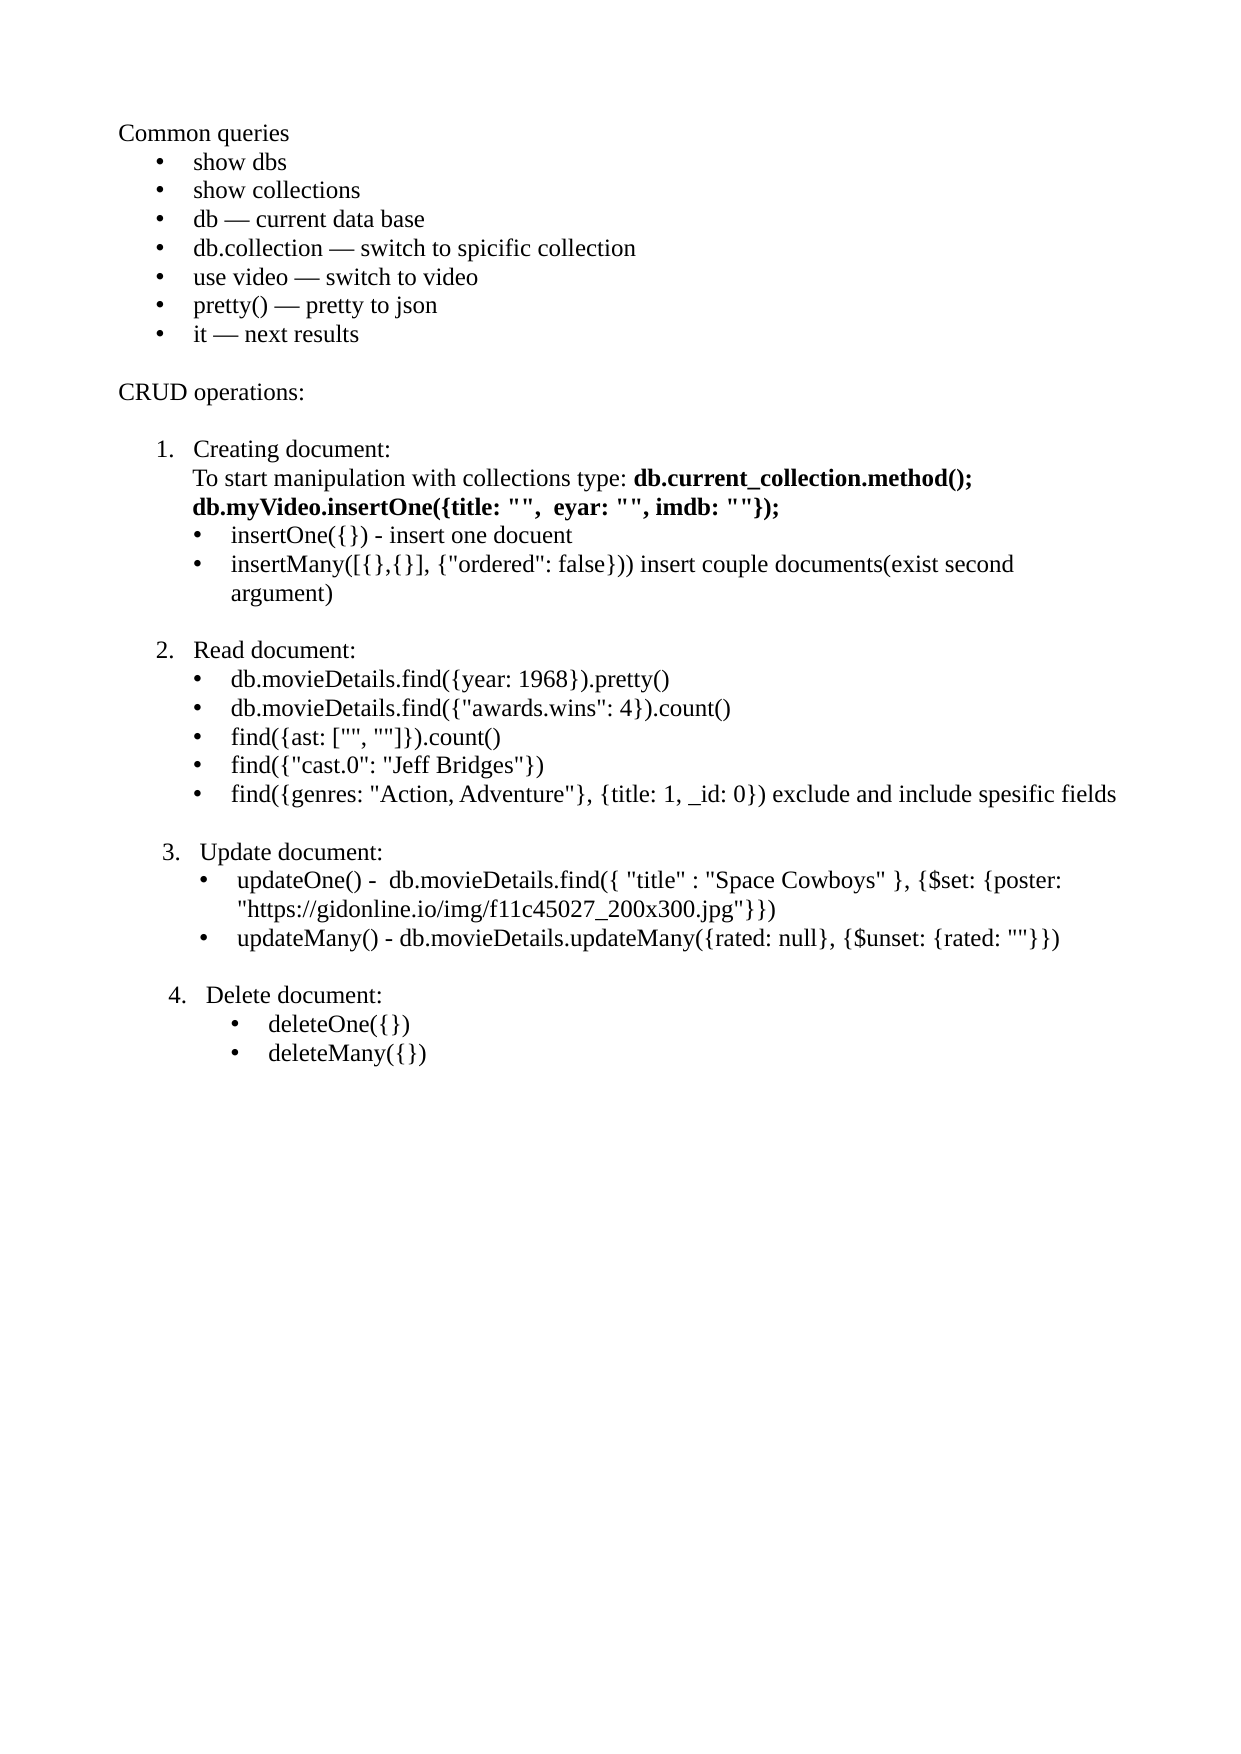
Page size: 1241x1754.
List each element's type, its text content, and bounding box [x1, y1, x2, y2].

list find({ast: ["", ""]}).count() [193, 722, 1122, 751]
list find({"cast.0": "Jeff Bridges"}) [193, 751, 1122, 779]
list insertMany([{},{}], {"ordered": false})) insert couple documents(exist second argument) [193, 549, 1122, 607]
list db — current data base [156, 204, 1122, 233]
list show collections [156, 176, 1122, 204]
text 2. Read document: [118, 636, 1122, 664]
list db.collection — switch to spicific collection [156, 233, 1122, 262]
list db.movieDetails.find({"awards.wins": 4}).count() [193, 693, 1122, 722]
text Common queries [118, 118, 1122, 147]
list deleteMany({}) [231, 1038, 1122, 1067]
list pretty() — pretty to json [156, 291, 1122, 319]
text 4. Delete document: [118, 981, 1122, 1009]
list updateOne() - db.movieDetails.find({ "title" : "Space Cowboys" }, {$set: {poster: "https://gidonline.io/img/f11c45027_200x300.jpg"}}) [199, 866, 1122, 923]
list insertOne({}) - insert one docuent [193, 521, 1122, 549]
list find({genres: "Action, Adventure"}, {title: 1, _id: 0}) exclude and include spesific fields [193, 779, 1122, 808]
list show dbs [156, 147, 1122, 176]
list db.movieDetails.find({year: 1968}).pretty() [193, 664, 1122, 693]
list updateMany() - db.movieDetails.updateMany({rated: null}, {$unset: {rated: ""}}) [199, 923, 1122, 952]
text db.myVideo.insertOne({title: "", eyar: "", imdb: ""}); [118, 492, 1122, 521]
text To start manipulation with collections type: db.current_collection.method(); [118, 463, 1122, 492]
list deleteOne({}) [231, 1009, 1122, 1038]
list use video — switch to video [156, 262, 1122, 291]
text 3. Update document: [118, 837, 1122, 866]
list it — next results [156, 319, 1122, 348]
list Creating document: [156, 434, 1122, 463]
text CRUD operations: [118, 377, 1122, 406]
